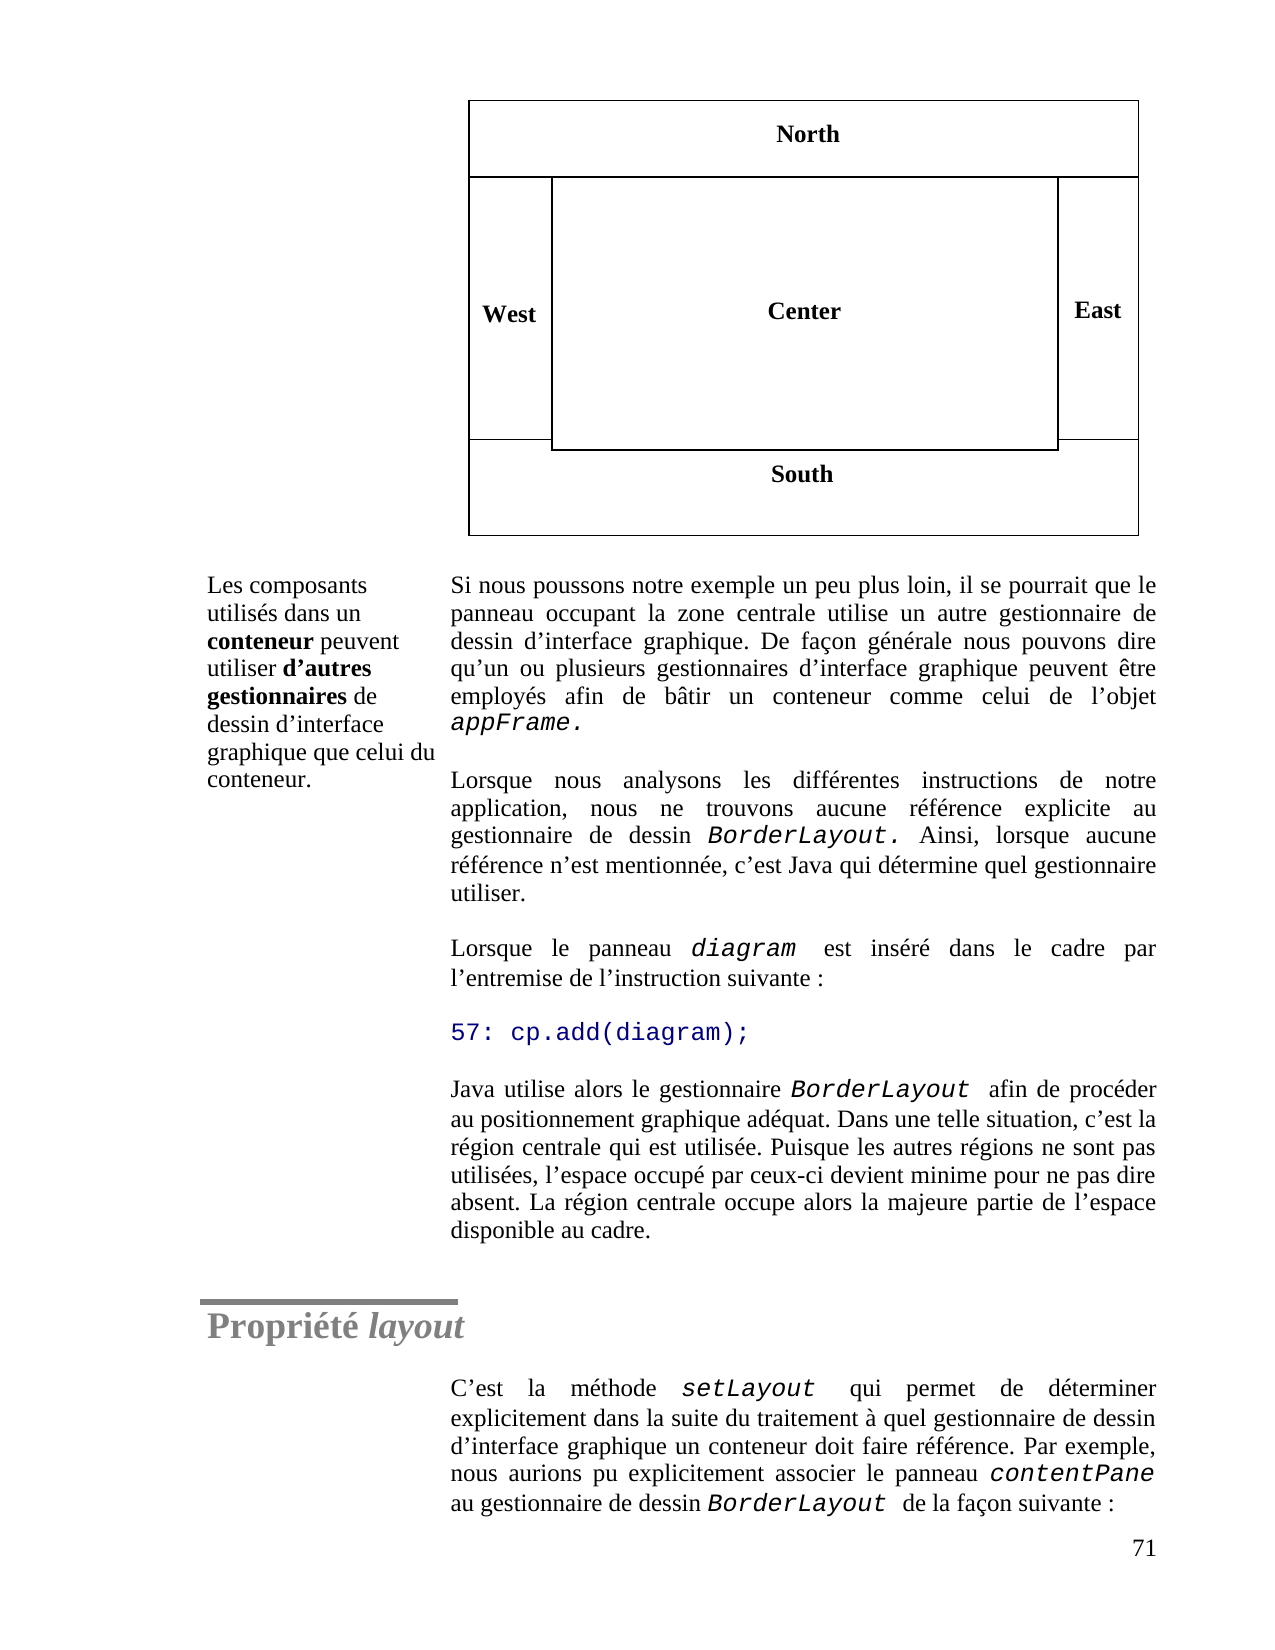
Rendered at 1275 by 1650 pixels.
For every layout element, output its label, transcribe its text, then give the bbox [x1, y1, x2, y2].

table_header [200, 1020, 443, 1048]
table_header [200, 1374, 443, 1519]
table_header Java utilise alors le gestionnaire BorderLayout afin de procéder au positionnement graphique adéquat. Dans une telle situation, c’est la région centrale qui est utilisée. Puisque les autres régions ne sont pas utilisées, l’espace occupé par ceux-ci devient minime pour ne pas dire absent. La région centrale occupe alors la majeure partie de l’espace disponible au cadre. [443, 1076, 1164, 1244]
subtitle Propriété layout [207, 1305, 1157, 1347]
table_header [200, 1299, 458, 1305]
table_header C’est la méthode setLayout qui permet de déterminer explicitement dans la suite du traitement à quel gestionnaire de dessin d’interface graphique un conteneur doit faire référence. Par exemple, nous aurions pu explicitement associer le panneau contentPane au gestionnaire de dessin BorderLayout de la façon suivante : [443, 1374, 1164, 1519]
text North [776, 121, 844, 148]
table_header [200, 1076, 443, 1244]
subtitle West [482, 300, 544, 328]
table_header Les composants utilisés dans un conteneur peuvent utiliser d’autres gestionnaires de dessin d’interface graphique que celui du conteneur. [200, 571, 443, 907]
text East [1074, 297, 1128, 324]
subtitle South [771, 460, 845, 488]
table_header Si nous poussons notre exemple un peu plus loin, il se pourrait que le panneau occupant la zone centrale utilise un autre gestionnaire de dessin d’interface graphique. De façon générale nous pouvons dire qu’un ou plusieurs gestionnaires d’interface graphique peuvent être employés afin de bâtir un conteneur comme celui de l’objet appFrame. Lorsque nous analysons les différentes instructions de notre application, nous ne trouvons aucune référence explicite au gestionnaire de dessin BorderLayout. Ainsi, lorsque aucune référence n’est mentionnée, c’est Java qui détermine quel gestionnaire utiliser. [443, 571, 1164, 907]
table_header 57: cp.add(diagram); [443, 1020, 1164, 1048]
table_header Lorsque le panneau diagram est inséré dans le cadre par l’entremise de l’instruction suivante : [443, 934, 1163, 992]
table_header [200, 934, 443, 992]
subtitle Center [767, 297, 842, 325]
